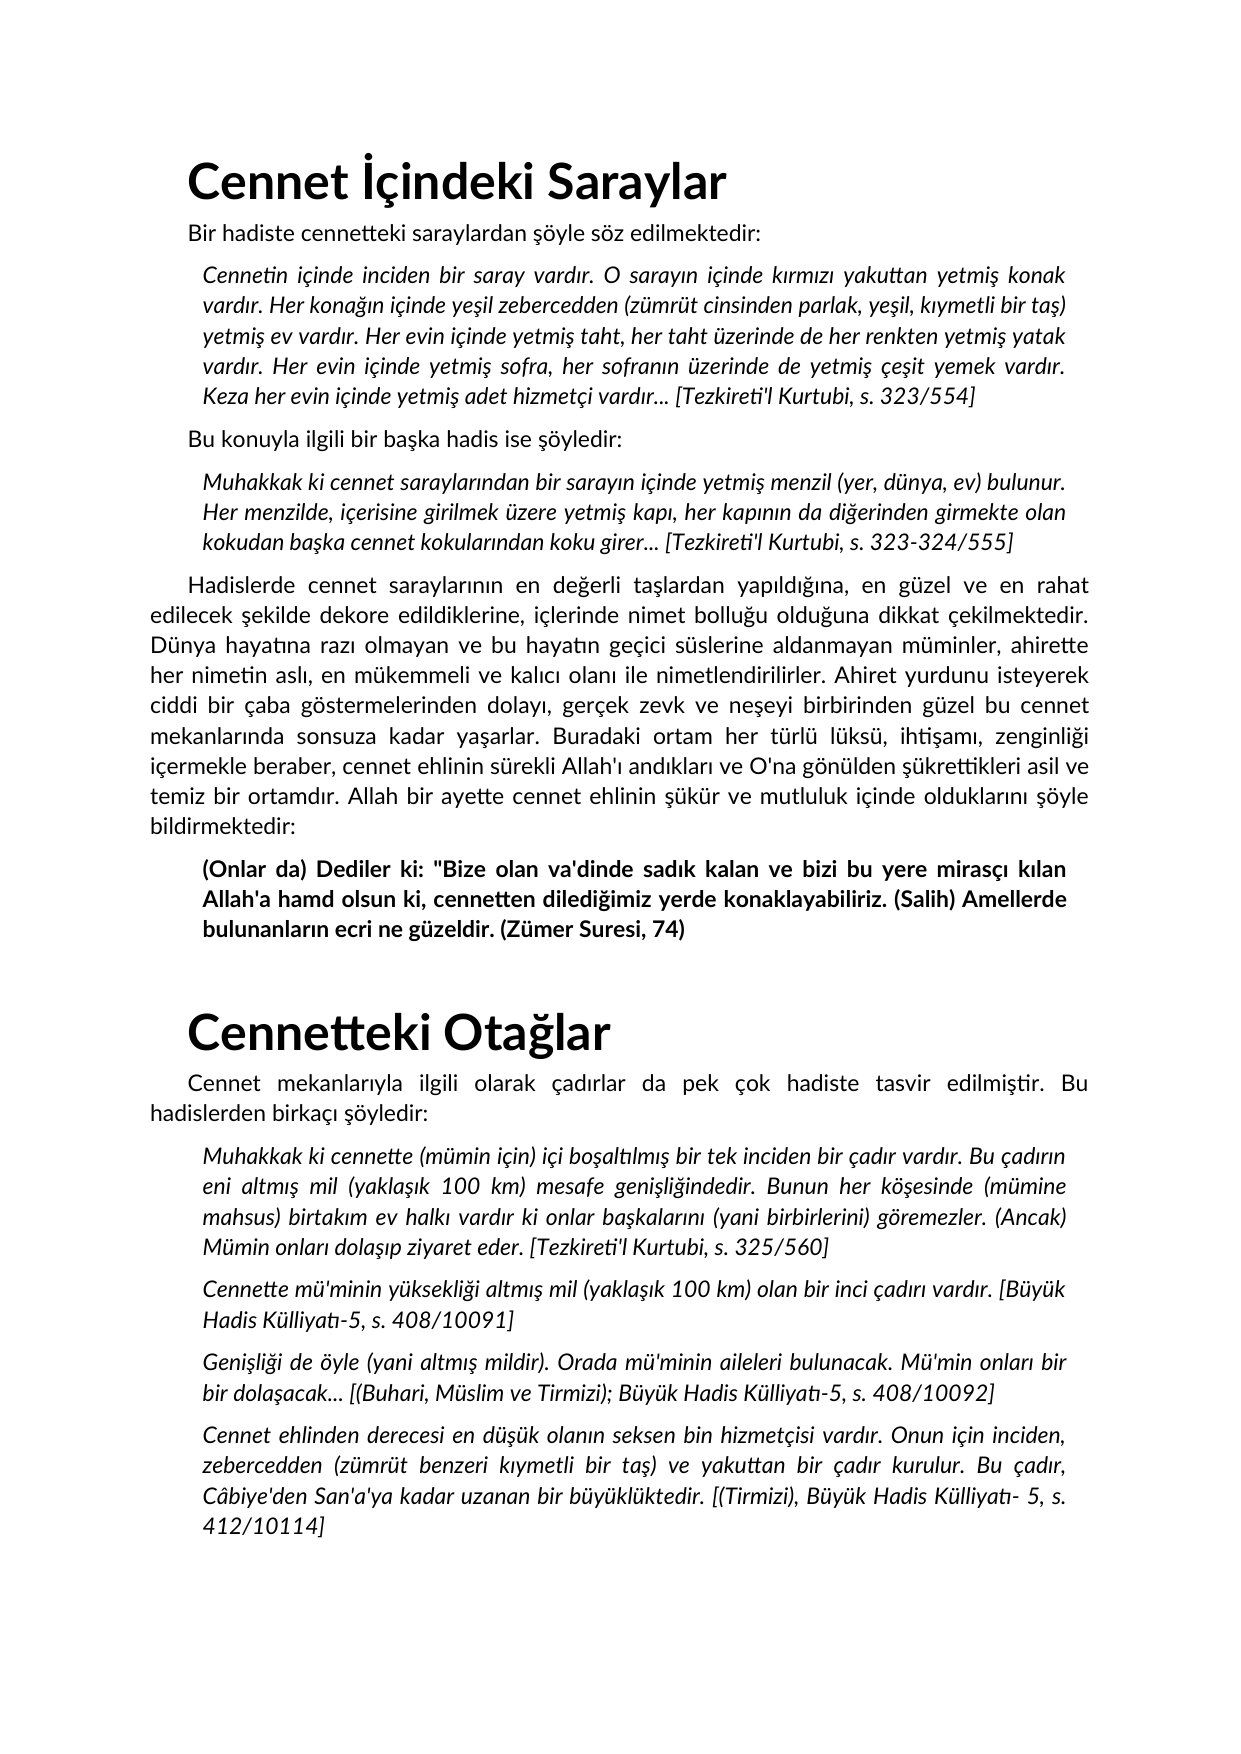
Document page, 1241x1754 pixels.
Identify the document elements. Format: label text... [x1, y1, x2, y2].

text Cennet ehlinden derecesi en düşük olanın seksen bin hizmetçisi vardır. Onun için inciden, zebercedden (zümrüt benzeri kıymetli bir taş) ve yakuttan bir çadır kurulur. Bu çadır, Câbiye'den San'a'ya kadar uzanan bir büyüklüktedir. [(Tirmizi), Büyük Hadis Külliyatı- 5, s. 412/10114] [202, 1421, 1068, 1539]
text Cennet mekanlarıyla ilgili olarak çadırlar da pek çok hadiste tasvir edilmiştir. Bu hadislerden birkaçı şöyledir: [150, 1069, 1090, 1127]
text Hadislerde cennet saraylarının en değerli taşlardan yapıldığına, en güzel ve en rahat edilecek şekilde dekore edildiklerine, içlerinde nimet bolluğu olduğuna dikkat çekilmektedir. Dünya hayatına razı olmayan ve bu hayatın geçici süslerine aldanmayan müminler, ahirette her nimetin aslı, en mükemmeli ve kalıcı olanı ile nimetlendirilirler. Ahiret yurdunu isteyerek ciddi bir çaba göstermelerinden dolayı, gerçek zevk ve neşeyi birbirinden güzel bu cennet mekanlarında sonsuza kadar yaşarlar. Buradaki ortam her türlü lüksü, ihtişamı, zenginliği içermekle beraber, cennet ehlinin sürekli Allah'ı andıkları ve O'na gönülden şükrettikleri asil ve temiz bir ortamdır. Allah bir ayette cennet ehlinin şükür ve mutluluk içinde olduklarını şöyle bildirmektedir: [150, 570, 1090, 839]
text Cennette mü'minin yüksekliği altmış mil (yaklaşık 100 km) olan bir inci çadırı vardır. [Büyük Hadis Külliyatı-5, s. 408/10091] [202, 1275, 1068, 1333]
text (Onlar da) Dediler ki: "Bize olan va'dinde sadık kalan ve bizi bu yere mirasçı kılan Allah'a hamd olsun ki, cennetten dilediğimiz yerde konaklayabiliriz. (Salih) Amellerde bulunanların ecri ne güzeldir. (Zümer Suresi, 74) [202, 855, 1068, 943]
text Bu konuyla ilgili bir başka hadis ise şöyledir: [150, 424, 1090, 452]
subtitle Cennet İçindeki Saraylar [187, 150, 1090, 210]
text Genişliği de öyle (yani altmış mildir). Orada mü'minin aileleri bulunacak. Mü'min onları bir bir dolaşacak... [(Buhari, Müslim ve Tirmizi); Büyük Hadis Külliyatı-5, s. 408/10092] [202, 1348, 1068, 1406]
subtitle Cennetteki Otağlar [187, 1001, 1090, 1061]
text Muhakkak ki cennet saraylarından bir sarayın içinde yetmiş menzil (yer, dünya, ev) bulunur. Her menzilde, içerisine girilmek üzere yetmiş kapı, her kapının da diğerinden girmekte olan kokudan başka cennet kokularından koku girer... [Tezkireti'l Kurtubi, s. 323-324/555] [202, 467, 1068, 555]
text Muhakkak ki cennette (mümin için) içi boşaltılmış bir tek inciden bir çadır vardır. Bu çadırın eni altmış mil (yaklaşık 100 km) mesafe genişliğindedir. Bunun her köşesinde (mümine mahsus) birtakım ev halkı vardır ki onlar başkalarını (yani birbirlerini) göremezler. (Ancak) Mümin onları dolaşıp ziyaret eder. [Tezkireti'l Kurtubi, s. 325/560] [202, 1142, 1068, 1260]
text Bir hadiste cennetteki saraylardan şöyle söz edilmektedir: [150, 218, 1090, 246]
text Cennetin içinde inciden bir saray vardır. O sarayın içinde kırmızı yakuttan yetmiş konak vardır. Her konağın içinde yeşil zebercedden (zümrüt cinsinden parlak, yeşil, kıymetli bir taş) yetmiş ev vardır. Her evin içinde yetmiş taht, her taht üzerinde de her renkten yetmiş yatak vardır. Her evin içinde yetmiş sofra, her sofranın üzerinde de yetmiş çeşit yemek vardır. Keza her evin içinde yetmiş adet hizmetçi vardır... [Tezkireti'l Kurtubi, s. 323/554] [202, 261, 1068, 409]
